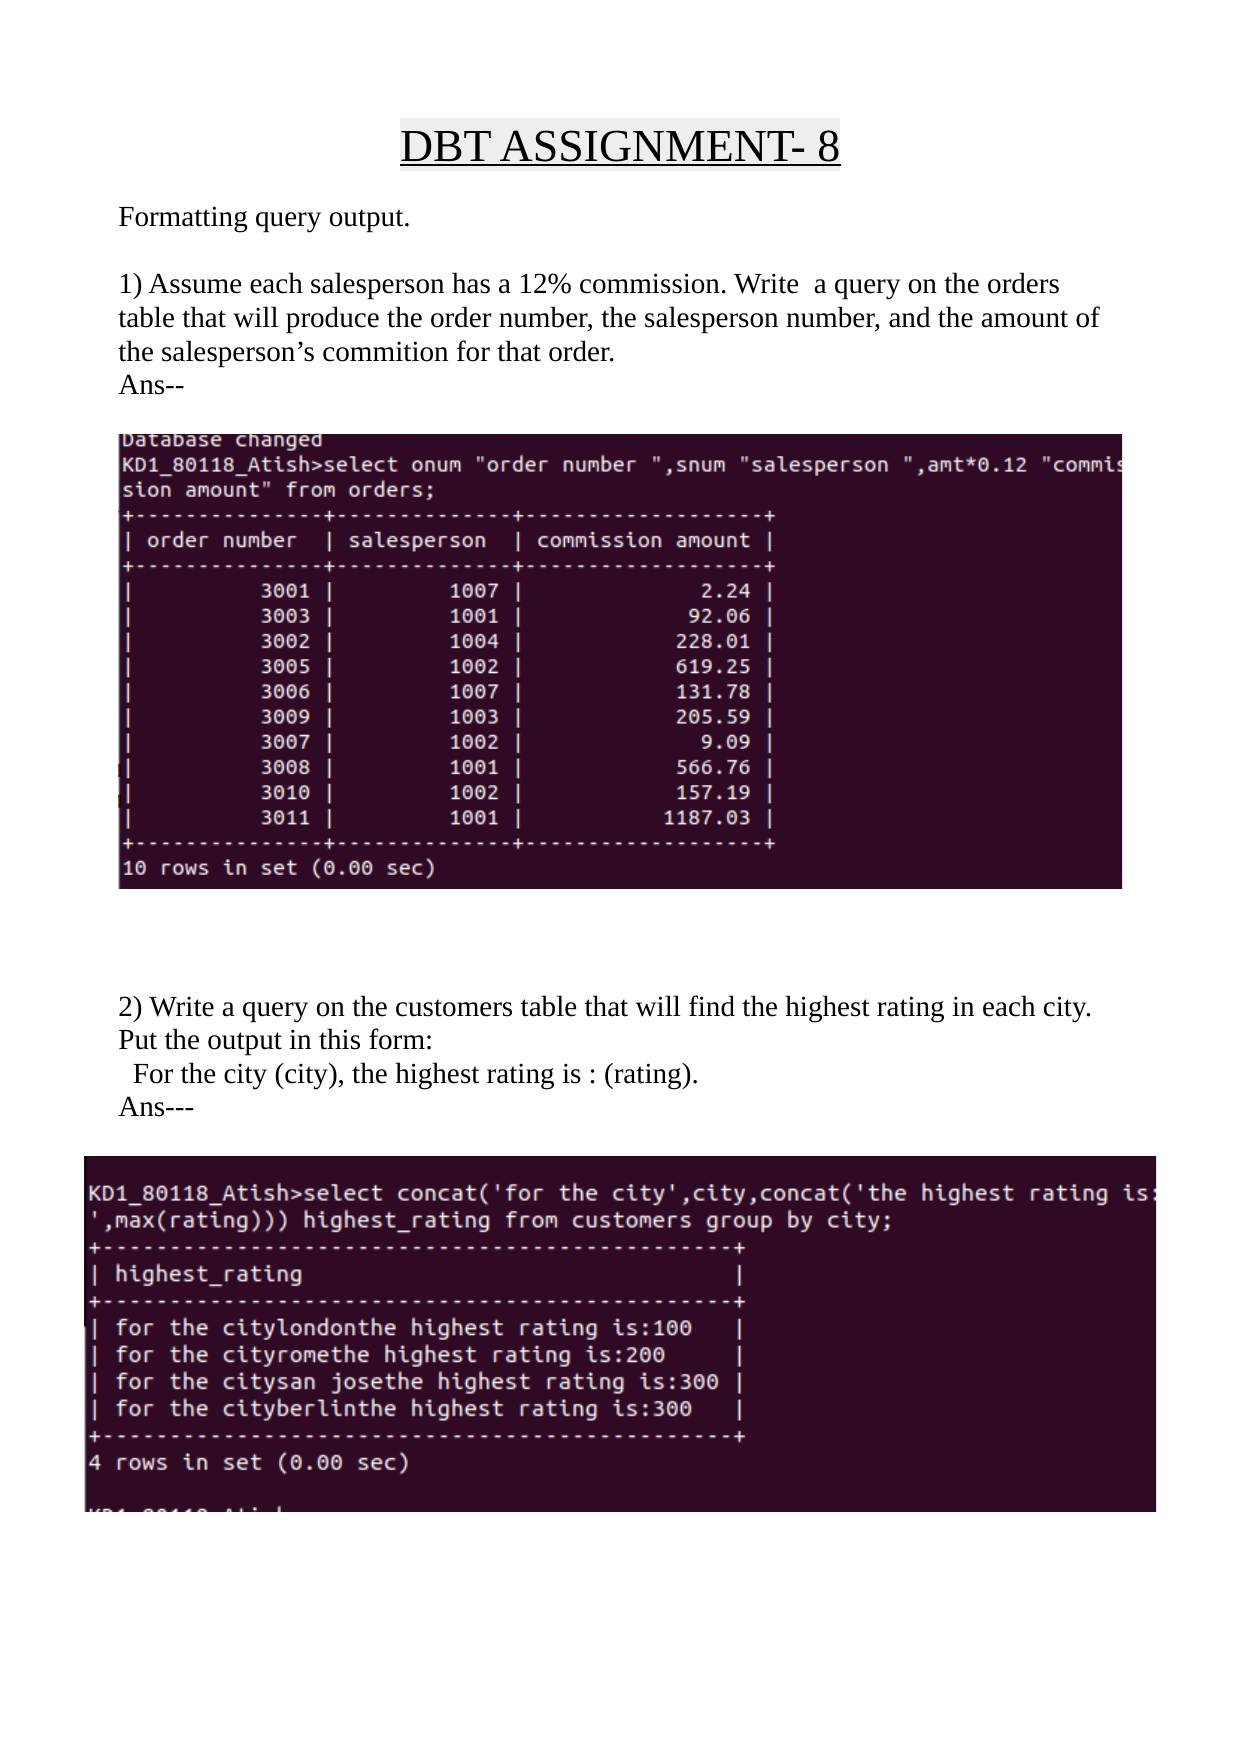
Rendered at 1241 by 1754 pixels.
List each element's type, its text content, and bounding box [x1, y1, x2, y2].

text DBT ASSIGNMENT- 8 [118, 118, 1122, 171]
text For the city (city), the highest rating is : (rating). [118, 1056, 1122, 1089]
text Ans--- [118, 1089, 1122, 1123]
picture [118, 434, 1123, 889]
picture [84, 1156, 1157, 1512]
text Ans-- [118, 367, 1122, 401]
text 1) Assume each salesperson has a 12% commission. Write a query on the orders table that will produce the order number, the salesperson number, and the amount of the salesperson’s commition for that order. [118, 267, 1122, 367]
text Formatting query output. [118, 199, 1122, 233]
text 2) Write a query on the customers table that will find the highest rating in each city. Put the output in this form: [118, 989, 1122, 1056]
